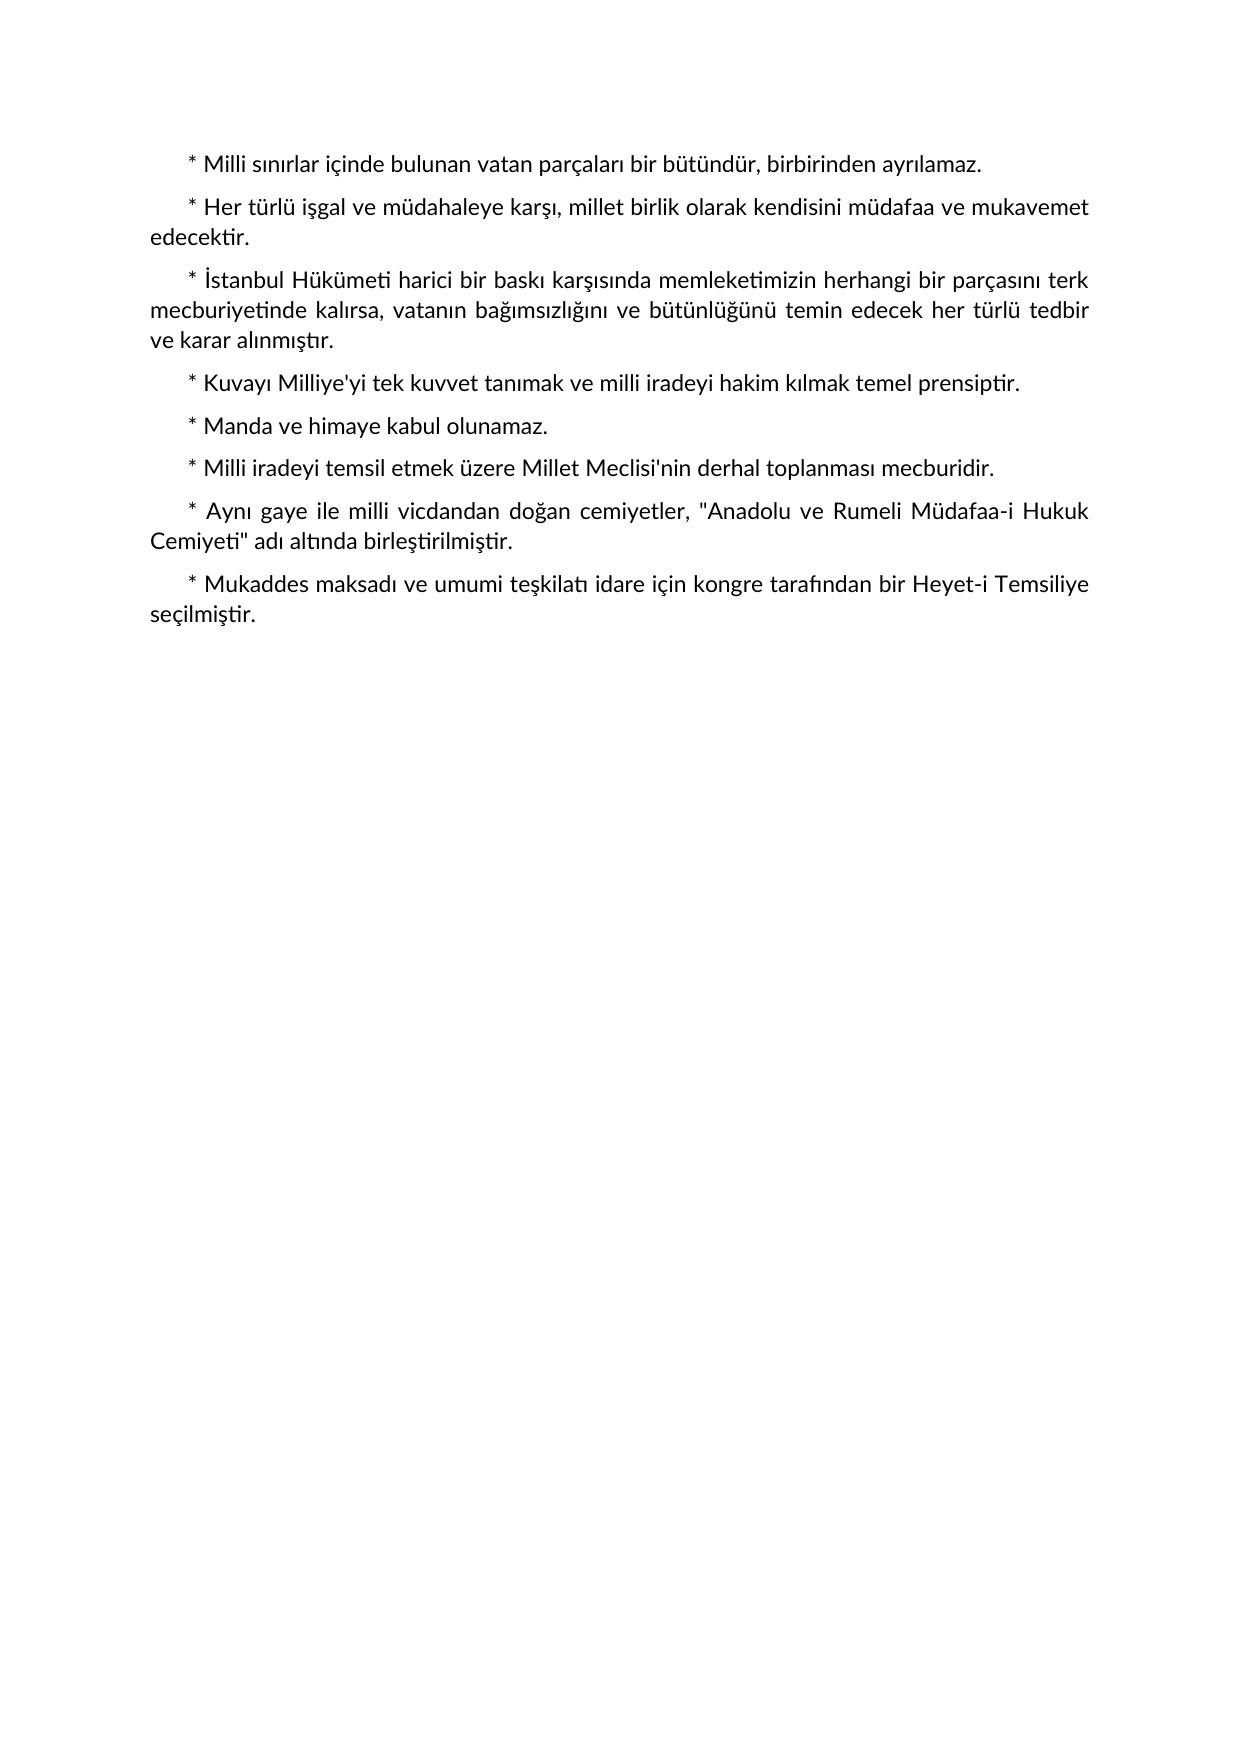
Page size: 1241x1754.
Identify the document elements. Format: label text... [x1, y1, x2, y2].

text * Milli iradeyi temsil etmek üzere Millet Meclisi'nin derhal toplanması mecburidir. [150, 454, 1090, 482]
text * İstanbul Hükümeti harici bir baskı karşısında memleketimizin herhangi bir parçasını terk mecburiyetinde kalırsa, vatanın bağımsızlığını ve bütünlüğünü temin edecek her türlü tedbir ve karar alınmıştır. [150, 266, 1090, 353]
text * Mukaddes maksadı ve umumi teşkilatı idare için kongre tarafından bir Heyet-i Temsiliye seçilmiştir. [150, 570, 1090, 627]
text * Kuvayı Milliye'yi tek kuvvet tanımak ve milli iradeyi hakim kılmak temel prensiptir. [150, 369, 1090, 396]
text * Aynı gaye ile milli vicdandan doğan cemiyetler, "Anadolu ve Rumeli Müdafaa-i Hukuk Cemiyeti" adı altında birleştirilmiştir. [150, 497, 1090, 554]
text * Manda ve himaye kabul olunamaz. [150, 411, 1090, 439]
text * Her türlü işgal ve müdahaleye karşı, millet birlik olarak kendisini müdafaa ve mukavemet edecektir. [150, 193, 1090, 250]
text * Milli sınırlar içinde bulunan vatan parçaları bir bütündür, birbirinden ayrılamaz. [150, 150, 1090, 177]
